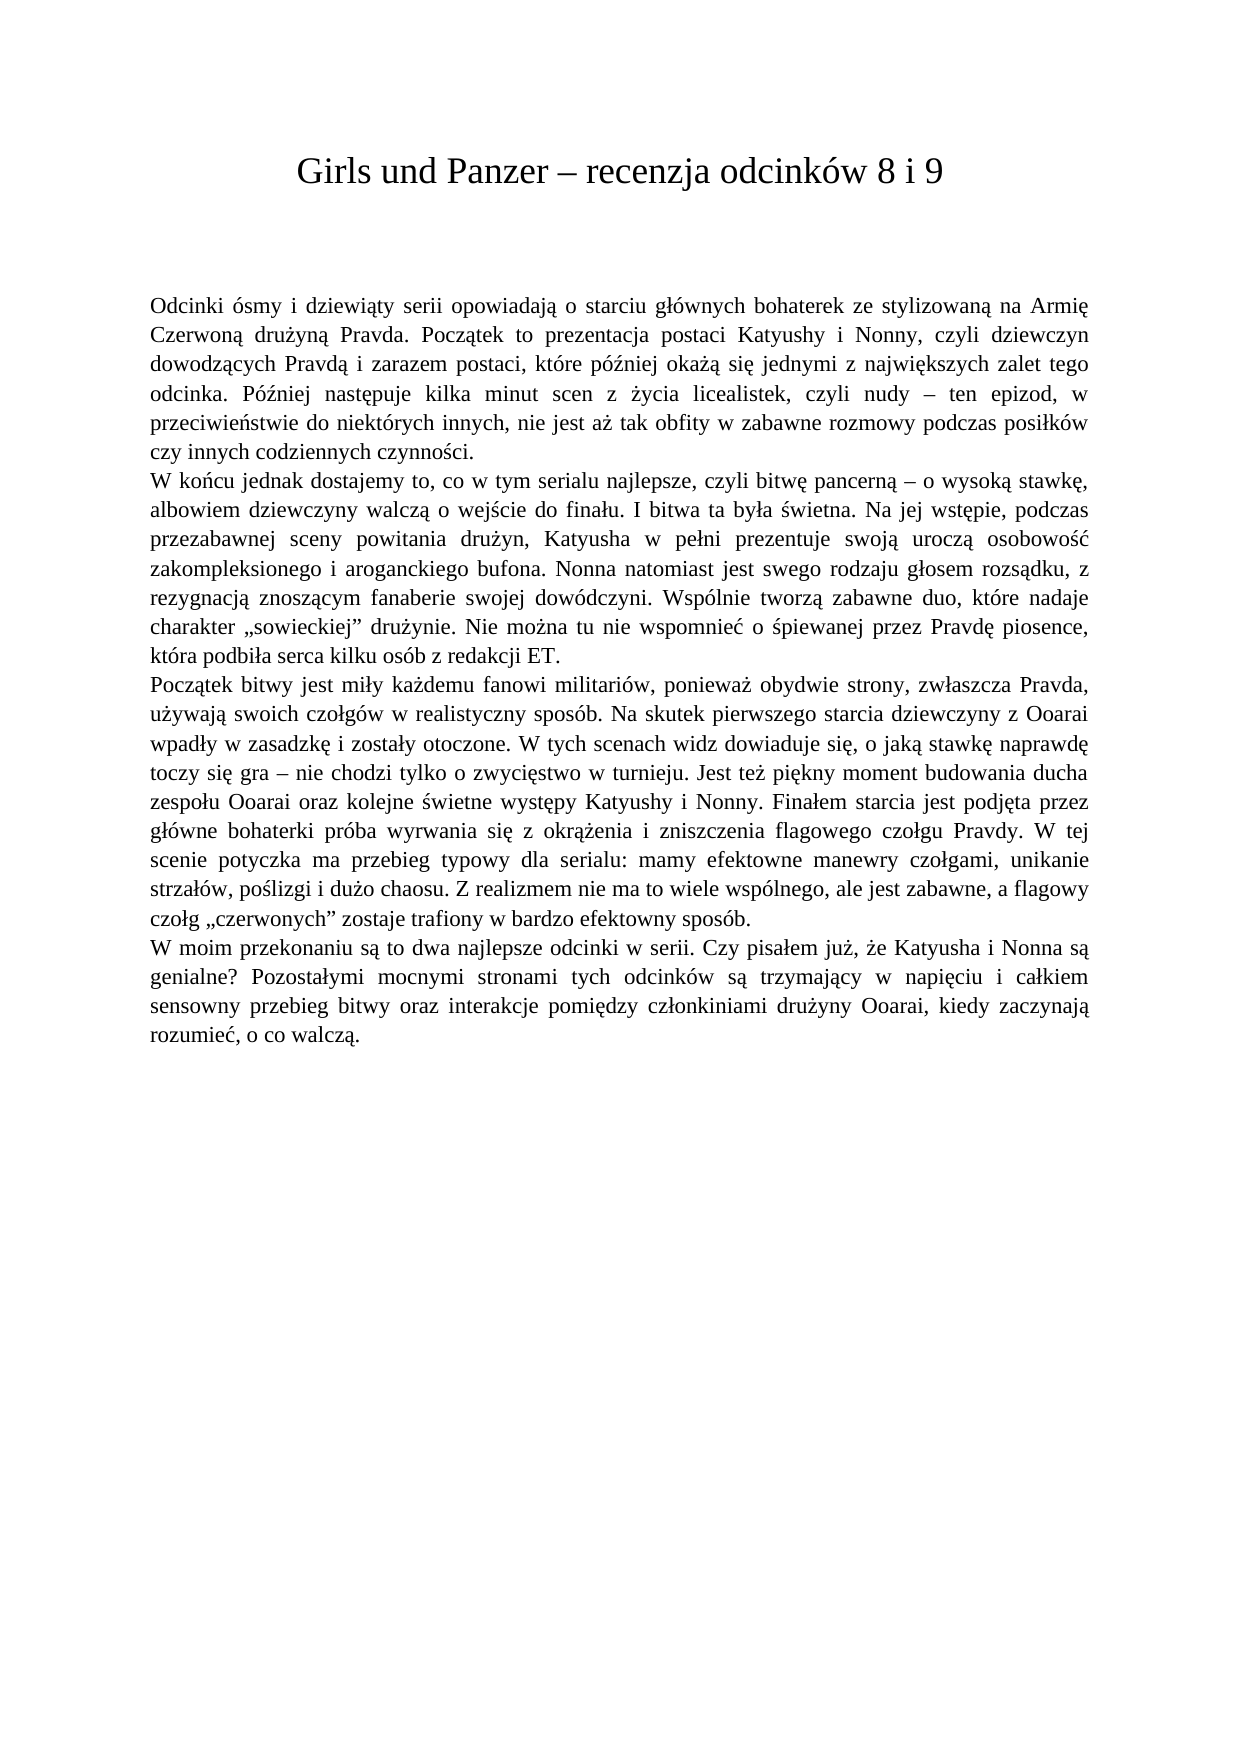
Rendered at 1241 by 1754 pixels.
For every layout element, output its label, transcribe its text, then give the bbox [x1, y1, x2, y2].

text Girls und Panzer – recenzja odcinków 8 i 9 [150, 150, 1091, 192]
text Początek bitwy jest miły każdemu fanowi militariów, ponieważ obydwie strony, zwłaszcza Pravda, używają swoich czołgów w realistyczny sposób. Na skutek pierwszego starcia dziewczyny z Ooarai wpadły w zasadzkę i zostały otoczone. W tych scenach widz dowiaduje się, o jaką stawkę naprawdę toczy się gra – nie chodzi tylko o zwycięstwo w turnieju. Jest też piękny moment budowania ducha zespołu Ooarai oraz kolejne świetne występy Katyushy i Nonny. Finałem starcia jest podjęta przez główne bohaterki próba wyrwania się z okrążenia i zniszczenia flagowego czołgu Pravdy. W tej scenie potyczka ma przebieg typowy dla serialu: mamy efektowne manewry czołgami, unikanie strzałów, poślizgi i dużo chaosu. Z realizmem nie ma to wiele wspólnego, ale jest zabawne, a flagowy czołg „czerwonych” zostaje trafiony w bardzo efektowny sposób. [150, 672, 1091, 931]
text W moim przekonaniu są to dwa najlepsze odcinki w serii. Czy pisałem już, że Katyusha i Nonna są genialne? Pozostałymi mocnymi stronami tych odcinków są trzymający w napięciu i całkiem sensowny przebieg bitwy oraz interakcje pomiędzy członkiniami drużyny Ooarai, kiedy zaczynają rozumieć, o co walczą. [150, 935, 1091, 1048]
text W końcu jednak dostajemy to, co w tym serialu najlepsze, czyli bitwę pancerną – o wysoką stawkę, albowiem dziewczyny walczą o wejście do finału. I bitwa ta była świetna. Na jej wstępie, podczas przezabawnej sceny powitania drużyn, Katyusha w pełni prezentuje swoją uroczą osobowość zakompleksionego i aroganckiego bufona. Nonna natomiast jest swego rodzaju głosem rozsądku, z rezygnacją znoszącym fanaberie swojej dowódczyni. Wspólnie tworzą zabawne duo, które nadaje charakter „sowieckiej” drużynie. Nie można tu nie wspomnieć o śpiewanej przez Pravdę piosence, która podbiła serca kilku osób z redakcji ET. [150, 468, 1091, 668]
text Odcinki ósmy i dziewiąty serii opowiadają o starciu głównych bohaterek ze stylizowaną na Armię Czerwoną drużyną Pravda. Początek to prezentacja postaci Katyushy i Nonny, czyli dziewczyn dowodzących Pravdą i zarazem postaci, które później okażą się jednymi z największych zalet tego odcinka. Później następuje kilka minut scen z życia licealistek, czyli nudy – ten epizod, w przeciwieństwie do niektórych innych, nie jest aż tak obfity w zabawne rozmowy podczas posiłków czy innych codziennych czynności. [150, 293, 1091, 464]
